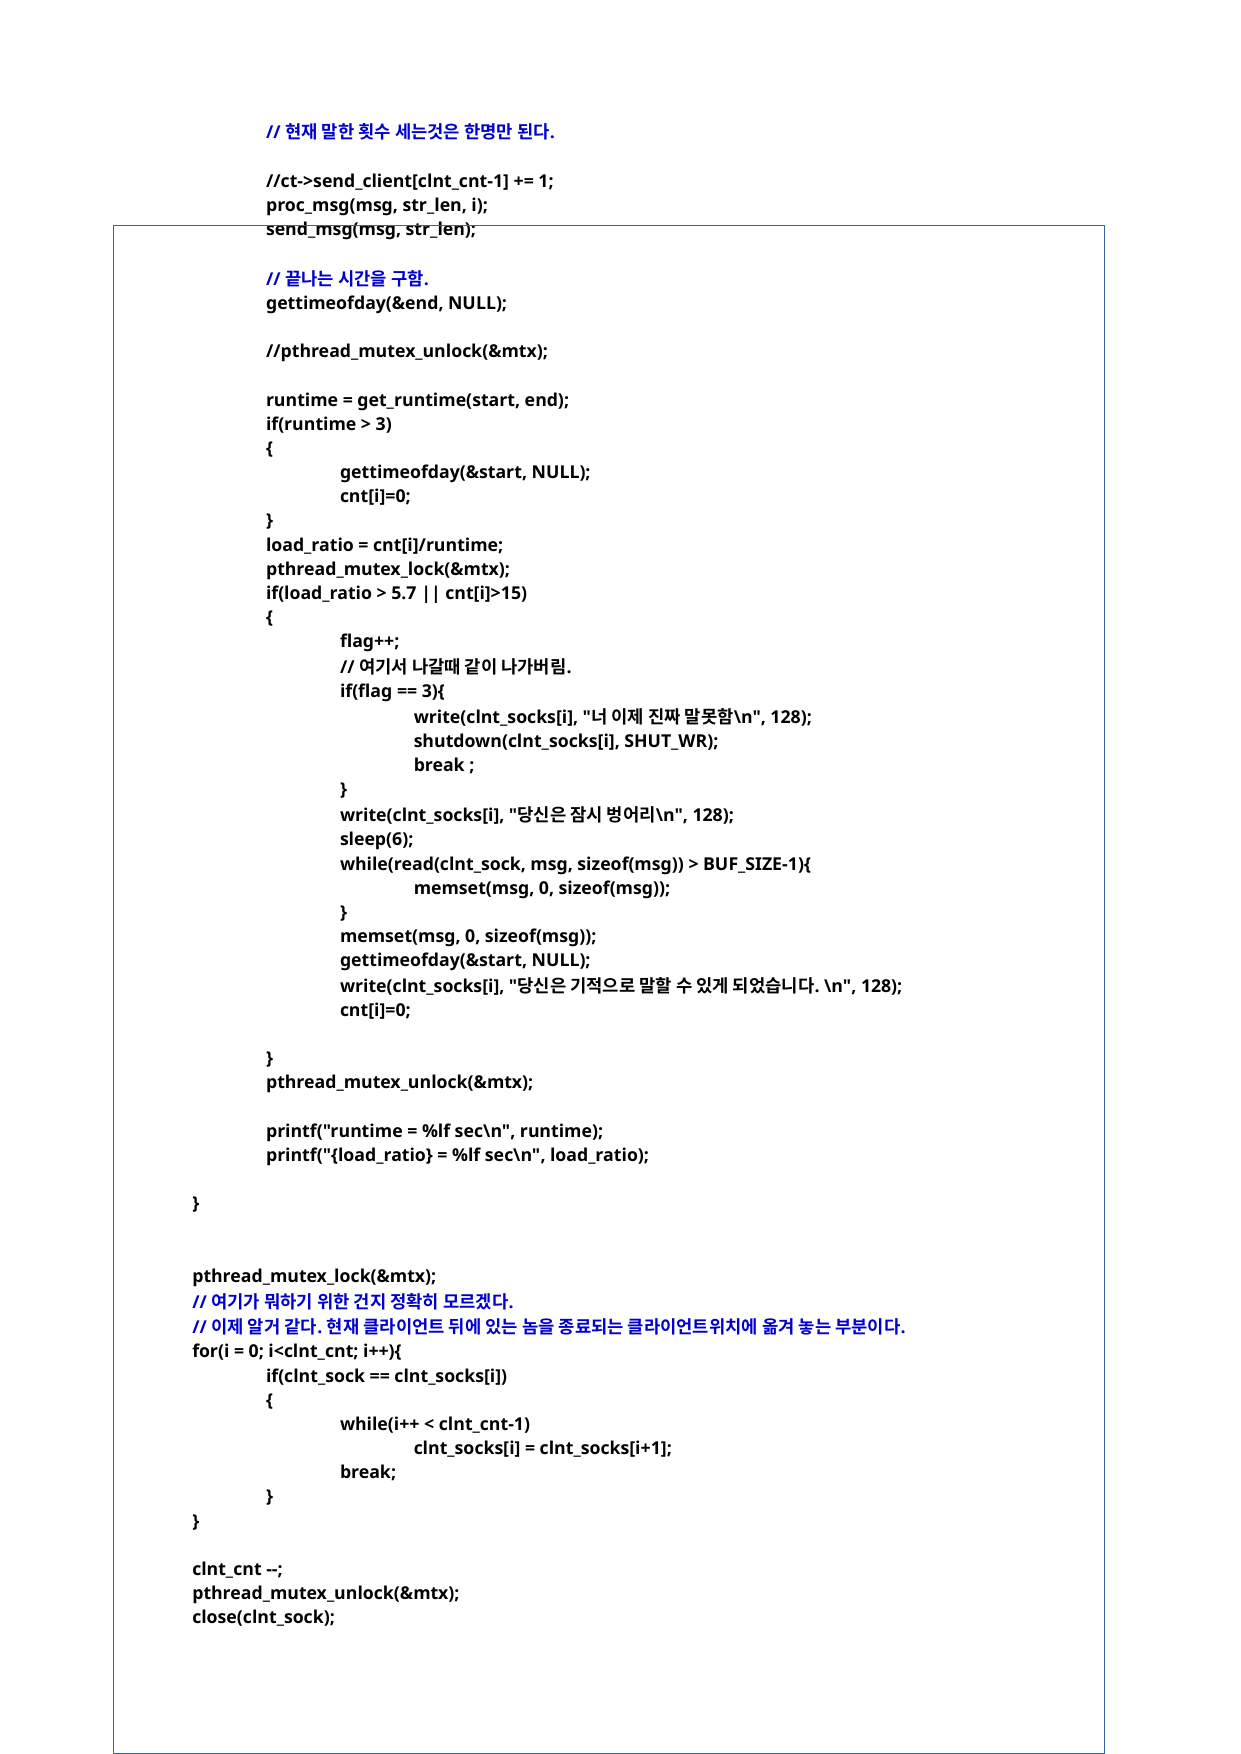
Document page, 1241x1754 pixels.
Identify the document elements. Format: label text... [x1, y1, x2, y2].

text } [118, 777, 1104, 801]
text } [118, 1191, 1104, 1215]
text pthread_mutex_lock(&mtx); [118, 556, 1104, 580]
text if(load_ratio > 5.7 || cnt[i]>15) [118, 580, 1104, 604]
text close(clnt_sock); [118, 1605, 1104, 1629]
text [1105, 1387, 1122, 1411]
text pthread_mutex_lock(&mtx); [118, 1263, 1104, 1287]
text [1105, 604, 1122, 629]
text [1105, 827, 1122, 851]
text [1105, 679, 1122, 703]
text } [118, 1484, 1104, 1508]
text send_msg(msg, str_len); [118, 216, 1122, 241]
text } [118, 899, 1104, 923]
text [1105, 653, 1122, 679]
text [1105, 435, 1122, 459]
text shutdown(clnt_socks[i], SHUT_WR); [118, 728, 1104, 753]
text gettimeofday(&start, NULL); [118, 459, 1104, 484]
text flag++; [118, 629, 1104, 653]
text clnt_socks[i] = clnt_socks[i+1]; [118, 1436, 1104, 1460]
text [1105, 899, 1122, 923]
text } [118, 508, 1104, 532]
text while(read(clnt_sock, msg, sizeof(msg)) > BUF_SIZE-1){ [118, 851, 1104, 875]
text cnt[i]=0; [118, 484, 1104, 508]
text [1105, 753, 1122, 777]
text // 여기가 뭐하기 위한 건지 정확히 모르겠다. [118, 1287, 1104, 1313]
text write(clnt_socks[i], "당신은 잠시 벙어리\n", 128); [118, 801, 1104, 827]
text pthread_mutex_unlock(&mtx); [118, 1070, 1104, 1094]
text // 현재 말한 횟수 세는것은 한명만 된다. [118, 118, 1122, 144]
text if(runtime > 3) [118, 411, 1104, 435]
text //pthread_mutex_unlock(&mtx); [118, 339, 1104, 363]
text gettimeofday(&start, NULL); [118, 948, 1104, 972]
text clnt_cnt --; [118, 1556, 1104, 1581]
text [1105, 1460, 1122, 1484]
text break; [118, 1460, 1104, 1484]
text printf("{load_ratio} = %lf sec\n", load_ratio); [118, 1142, 1104, 1167]
text { [118, 604, 1104, 629]
text for(i = 0; i<clnt_cnt; i++){ [118, 1339, 1104, 1363]
text [1105, 484, 1122, 508]
text { [118, 435, 1104, 459]
text cnt[i]=0; [118, 997, 1104, 1022]
text [1105, 997, 1122, 1022]
text [1105, 1046, 1122, 1070]
text { [118, 1387, 1104, 1411]
text while(i++ < clnt_cnt-1) [118, 1411, 1104, 1436]
text write(clnt_socks[i], "너 이제 진짜 말못함\n", 128); [118, 703, 1104, 728]
text if(clnt_sock == clnt_socks[i]) [118, 1363, 1104, 1387]
text runtime = get_runtime(start, end); [118, 387, 1104, 411]
text } [118, 1046, 1104, 1070]
text [1105, 1556, 1122, 1581]
text } [118, 1508, 1104, 1532]
text memset(msg, 0, sizeof(msg)); [118, 875, 1104, 899]
text write(clnt_socks[i], "당신은 기적으로 말할 수 있게 되었습니다. \n", 128); [118, 972, 1104, 997]
text load_ratio = cnt[i]/runtime; [118, 532, 1104, 556]
text [1105, 508, 1122, 532]
text [1105, 629, 1122, 653]
text printf("runtime = %lf sec\n", runtime); [118, 1118, 1104, 1142]
text [1105, 1484, 1122, 1508]
text pthread_mutex_unlock(&mtx); [118, 1581, 1104, 1605]
text [1105, 411, 1122, 435]
text [1105, 265, 1122, 290]
text //ct->send_client[clnt_cnt-1] += 1; [118, 168, 1122, 192]
text if(flag == 3){ [118, 679, 1104, 703]
text [1105, 777, 1122, 801]
text proc_msg(msg, str_len, i); [118, 192, 1122, 216]
text // 여기서 나갈때 같이 나가버림. [118, 653, 1104, 679]
text [1105, 1191, 1122, 1215]
text gettimeofday(&end, NULL); [118, 290, 1104, 314]
text memset(msg, 0, sizeof(msg)); [118, 923, 1104, 948]
text break ; [118, 753, 1104, 777]
text [1105, 1605, 1122, 1629]
text [1105, 1508, 1122, 1532]
text // 이제 알거 같다. 현재 클라이언트 뒤에 있는 놈을 종료되는 클라이언트위치에 옮겨 놓는 부분이다. [118, 1313, 1104, 1339]
text // 끝나는 시간을 구함. [118, 265, 1104, 290]
text sleep(6); [118, 827, 1104, 851]
